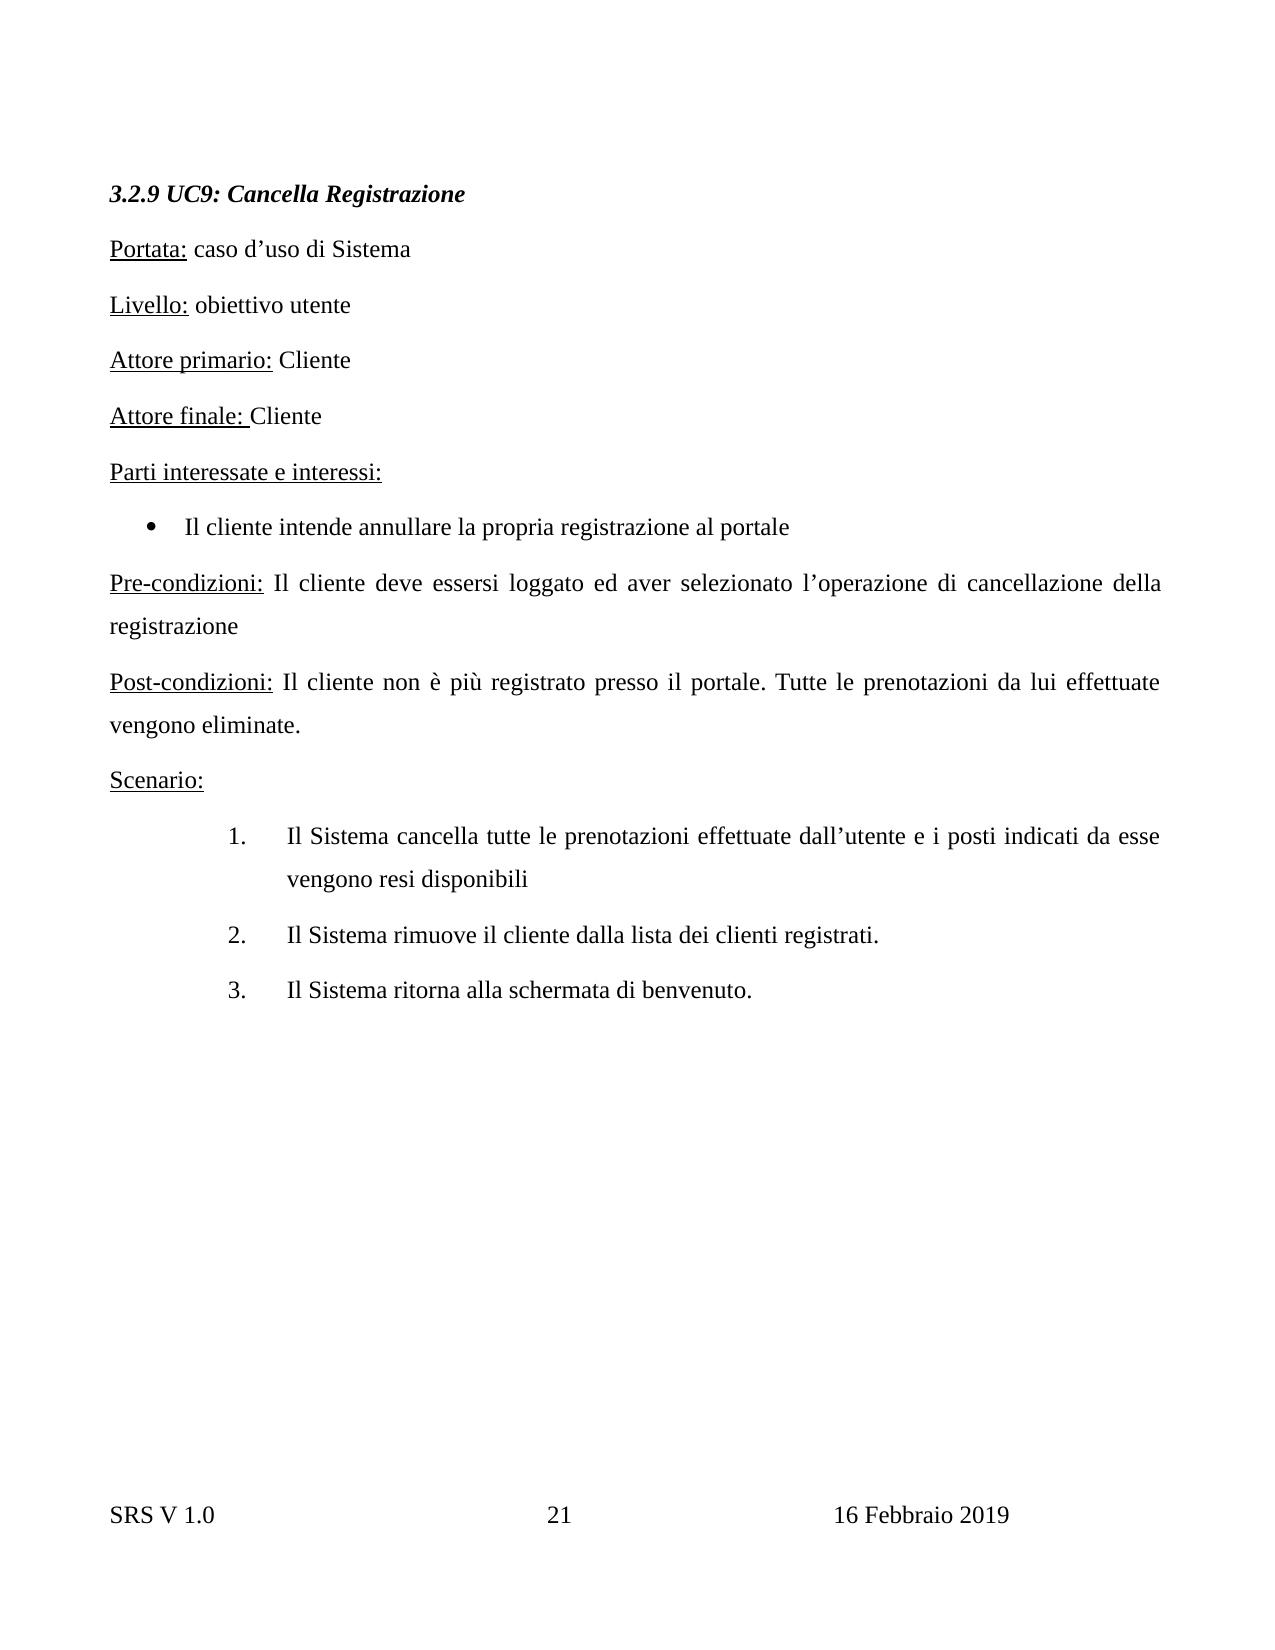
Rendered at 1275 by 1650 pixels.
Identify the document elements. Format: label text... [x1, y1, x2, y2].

list Il Sistema ritorna alla schermata di benvenuto. [228, 976, 1162, 1004]
text Livello: obiettivo utente [109, 290, 1162, 319]
text Attore primario: Cliente [109, 346, 1162, 374]
list Il cliente intende annullare la propria registrazione al portale [147, 512, 1162, 541]
subtitle 3.2.9 UC9: Cancella Registrazione [109, 179, 1162, 207]
text Attore finale: Cliente [109, 401, 1162, 430]
text Parti interessate e interessi: [109, 457, 1162, 486]
text Portata: caso d’uso di Sistema [109, 234, 1162, 263]
text Pre-condizioni: Il cliente deve essersi loggato ed aver selezionato l’operazione di cancellazione della registrazione [109, 568, 1162, 640]
list Il Sistema rimuove il cliente dalla lista dei clienti registrati. [228, 920, 1162, 949]
text Post-condizioni: Il cliente non è più registrato presso il portale. Tutte le prenotazioni da lui effettuate vengono eliminate. [109, 667, 1162, 739]
text Scenario: [109, 766, 1162, 794]
list Il Sistema cancella tutte le prenotazioni effettuate dall’utente e i posti indicati da esse vengono resi disponibili [228, 821, 1162, 893]
